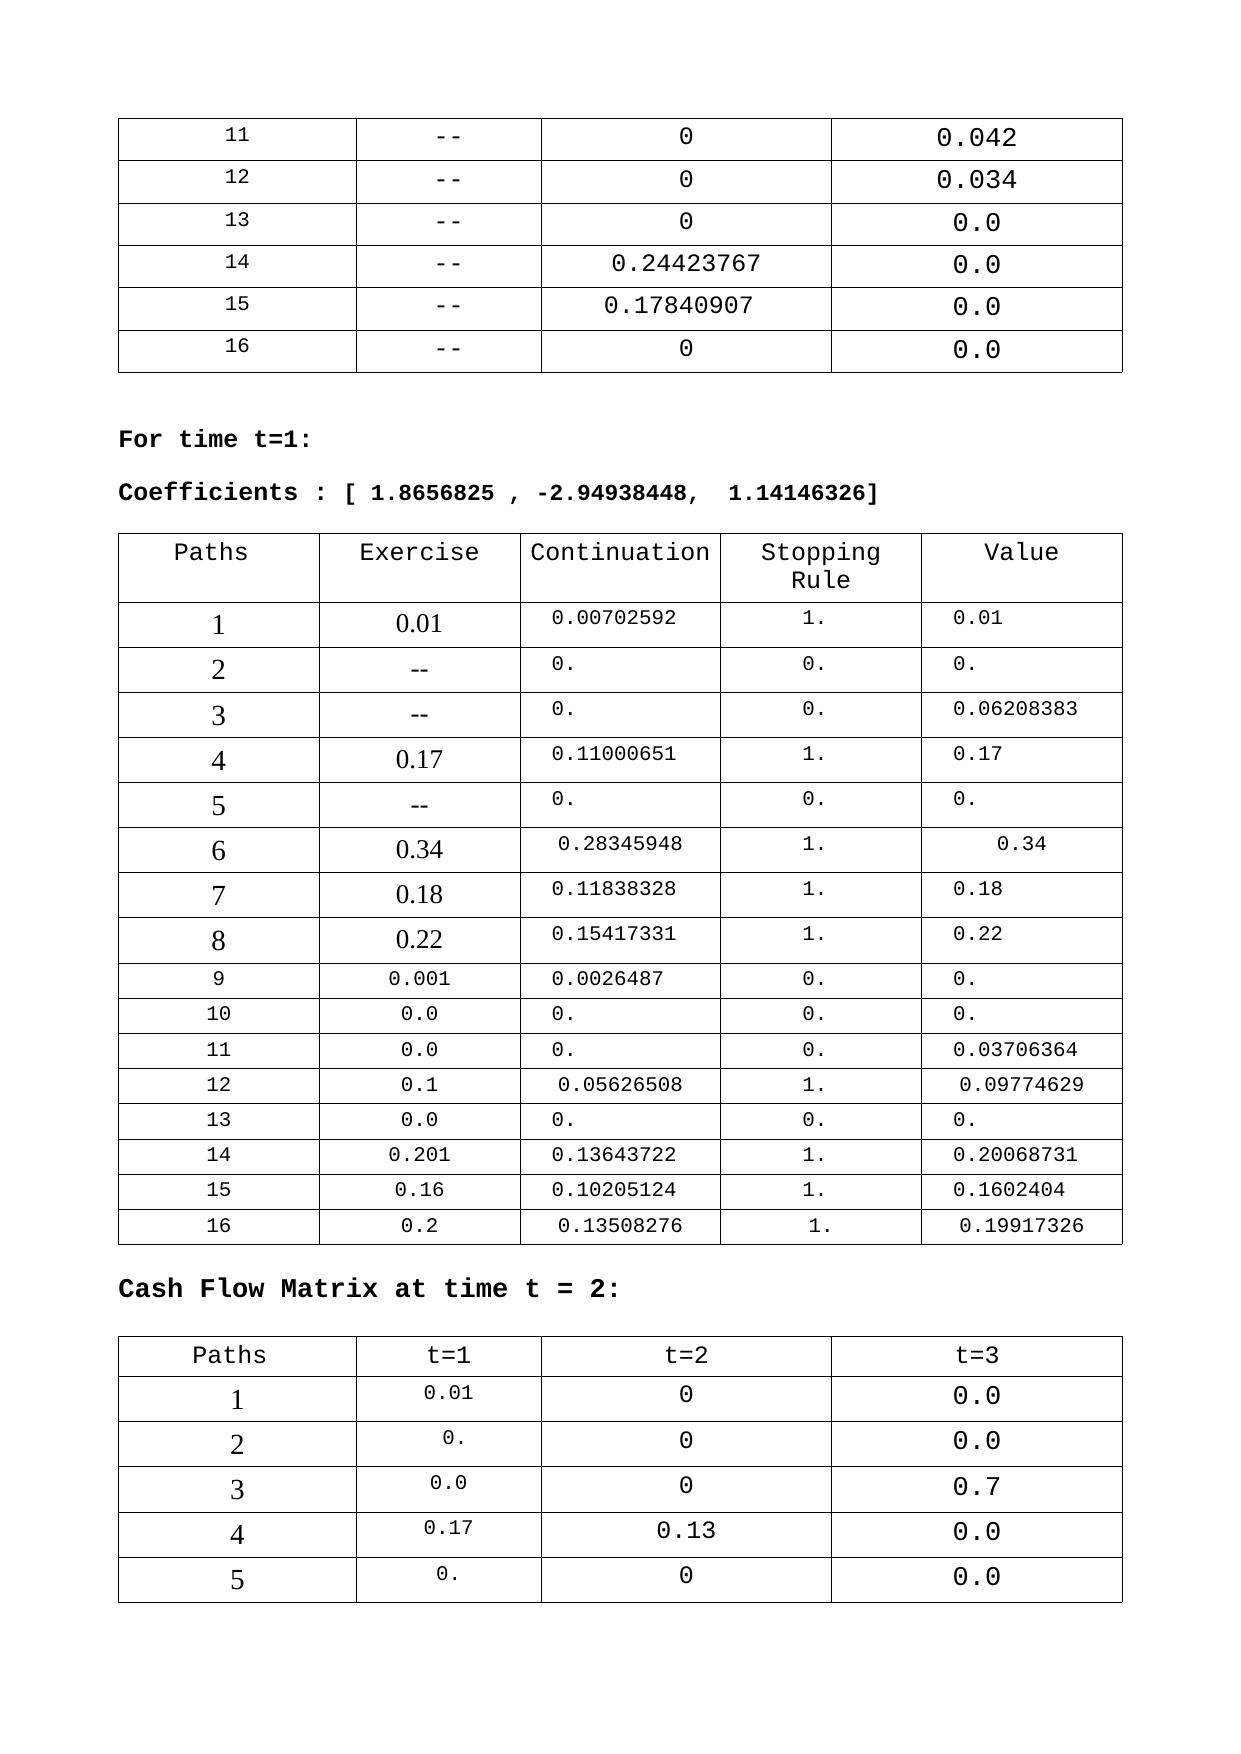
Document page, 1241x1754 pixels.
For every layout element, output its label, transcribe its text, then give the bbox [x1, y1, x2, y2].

table_cell 0. [721, 964, 921, 998]
table_cell 12 [119, 1069, 319, 1103]
table_cell 10 [119, 999, 319, 1033]
table_cell 0.17 [320, 738, 520, 782]
table_cell 16 [119, 1210, 319, 1244]
table_cell 0.042 [832, 119, 1122, 160]
table_cell 0.0 [832, 288, 1122, 329]
table_cell 7 [119, 873, 319, 917]
table_cell 0.18 [922, 873, 1122, 917]
table_cell -- [357, 204, 541, 245]
table_cell 0.22 [320, 918, 520, 962]
table_cell 0.201 [320, 1140, 520, 1174]
table_cell 9 [119, 964, 319, 998]
table_cell 8 [119, 918, 319, 962]
table_cell 1. [721, 918, 921, 962]
table_cell 0 [542, 1377, 831, 1421]
table_cell 5 [119, 1558, 356, 1602]
table_cell 0. [521, 783, 720, 827]
table_cell 0.0 [832, 246, 1122, 287]
table_cell 6 [119, 828, 319, 872]
table_cell 0.0 [320, 1104, 520, 1138]
table_cell -- [320, 783, 520, 827]
table_cell 0. [521, 999, 720, 1033]
table_cell 1. [721, 1175, 921, 1209]
table_cell -- [357, 161, 541, 203]
table_cell 5 [119, 783, 319, 827]
table_cell 0.34 [922, 828, 1122, 872]
table_header t=1 [357, 1337, 541, 1376]
table_cell 0.13643722 [521, 1140, 720, 1174]
table_cell -- [357, 331, 541, 372]
table_cell 0 [542, 331, 831, 372]
table_cell 0.09774629 [922, 1069, 1122, 1103]
table_cell 0. [721, 693, 921, 737]
table_cell 1 [119, 1377, 356, 1421]
table_cell 0.2 [320, 1210, 520, 1244]
table_cell 0.19917326 [922, 1210, 1122, 1244]
table_cell 12 [119, 161, 356, 203]
table_cell 0.24423767 [542, 246, 831, 287]
table_cell 11 [119, 119, 356, 160]
table_cell 0.0 [320, 1034, 520, 1068]
table_cell 0.7 [832, 1467, 1122, 1512]
table_cell 0.17 [357, 1513, 541, 1557]
table_cell 3 [119, 693, 319, 737]
table_cell 0.0 [357, 1467, 541, 1512]
table_header t=3 [832, 1337, 1122, 1376]
table_cell 0.0 [832, 1513, 1122, 1557]
table_cell 0.1602404 [922, 1175, 1122, 1209]
table_header t=2 [542, 1337, 831, 1376]
table_cell 0.22 [922, 918, 1122, 962]
table_cell 0.06208383 [922, 693, 1122, 737]
table_cell 1. [721, 873, 921, 917]
table_cell 0.28345948 [521, 828, 720, 872]
table_cell 0.10205124 [521, 1175, 720, 1209]
table_cell 0.34 [320, 828, 520, 872]
table_cell 0.0 [832, 204, 1122, 245]
table_cell 4 [119, 1513, 356, 1557]
table_cell -- [357, 246, 541, 287]
table_header Value [922, 534, 1122, 602]
table_cell 0 [542, 161, 831, 203]
table_cell 0 [542, 1422, 831, 1466]
table_cell 0.03706364 [922, 1034, 1122, 1068]
table_cell 0. [721, 1104, 921, 1138]
table_cell 0.0 [832, 1558, 1122, 1602]
table_header Stopping Rule [721, 534, 921, 602]
table_header Continuation [521, 534, 720, 602]
table_header Paths [119, 1337, 356, 1376]
table_cell 0.001 [320, 964, 520, 998]
table_cell 0 [542, 204, 831, 245]
table_cell 0.0026487 [521, 964, 720, 998]
table_cell 1. [721, 828, 921, 872]
table_cell 0.1 [320, 1069, 520, 1103]
text For time t=1: [118, 427, 1122, 455]
table_header Exercise [320, 534, 520, 602]
table_cell 0 [542, 1467, 831, 1512]
table_cell 1 [119, 603, 319, 647]
table_cell 1. [721, 603, 921, 647]
table_cell 0. [721, 648, 921, 692]
table_cell 0. [521, 693, 720, 737]
table_cell 2 [119, 648, 319, 692]
table_cell 13 [119, 1104, 319, 1138]
table_cell 0 [542, 119, 831, 160]
table_cell 0.16 [320, 1175, 520, 1209]
table_cell 16 [119, 331, 356, 372]
table_cell 0.17 [922, 738, 1122, 782]
table_cell 15 [119, 1175, 319, 1209]
table_cell 1. [721, 738, 921, 782]
table_cell 1. [721, 1069, 921, 1103]
table_cell 0.20068731 [922, 1140, 1122, 1174]
text Cash Flow Matrix at time t = 2: [118, 1275, 1122, 1306]
table_cell 15 [119, 288, 356, 329]
table_cell -- [357, 288, 541, 329]
table_cell 1. [721, 1210, 921, 1244]
table_cell 0.13 [542, 1513, 831, 1557]
table_cell 14 [119, 1140, 319, 1174]
table_cell 0.0 [832, 331, 1122, 372]
table_cell 3 [119, 1467, 356, 1512]
table_cell 0.00702592 [521, 603, 720, 647]
table_cell 0.01 [357, 1377, 541, 1421]
table_cell 0. [922, 964, 1122, 998]
table_cell 0.05626508 [521, 1069, 720, 1103]
table_cell 0. [721, 783, 921, 827]
table_cell 0.0 [832, 1422, 1122, 1466]
table_cell 0. [521, 1104, 720, 1138]
table_header Paths [119, 534, 319, 602]
table_cell 0.11838328 [521, 873, 720, 917]
table_cell 4 [119, 738, 319, 782]
table_cell 0. [721, 999, 921, 1033]
table_cell 0. [922, 999, 1122, 1033]
table_cell 0. [521, 648, 720, 692]
table_cell -- [320, 648, 520, 692]
table_cell 0.13508276 [521, 1210, 720, 1244]
table_cell 0.01 [922, 603, 1122, 647]
table_cell 0.034 [832, 161, 1122, 203]
table_cell 0. [521, 1034, 720, 1068]
table_cell 0.11000651 [521, 738, 720, 782]
table_cell 0. [922, 648, 1122, 692]
table_cell 13 [119, 204, 356, 245]
table_cell 0.17840907 [542, 288, 831, 329]
table_cell 0. [922, 1104, 1122, 1138]
table_cell 2 [119, 1422, 356, 1466]
table_cell 0 [542, 1558, 831, 1602]
table_cell 0.15417331 [521, 918, 720, 962]
table_cell 14 [119, 246, 356, 287]
table_cell 1. [721, 1140, 921, 1174]
table_cell 0.0 [320, 999, 520, 1033]
table_cell 11 [119, 1034, 319, 1068]
table_cell 0. [357, 1558, 541, 1602]
table_cell -- [357, 119, 541, 160]
table_cell 0. [721, 1034, 921, 1068]
table_cell 0. [922, 783, 1122, 827]
text Coefficients : [ 1.8656825 , -2.94938448, 1.14146326] [118, 479, 1122, 507]
table_cell 0.18 [320, 873, 520, 917]
table_cell 0.0 [832, 1377, 1122, 1421]
table_cell -- [320, 693, 520, 737]
table_cell 0.01 [320, 603, 520, 647]
table_cell 0. [357, 1422, 541, 1466]
